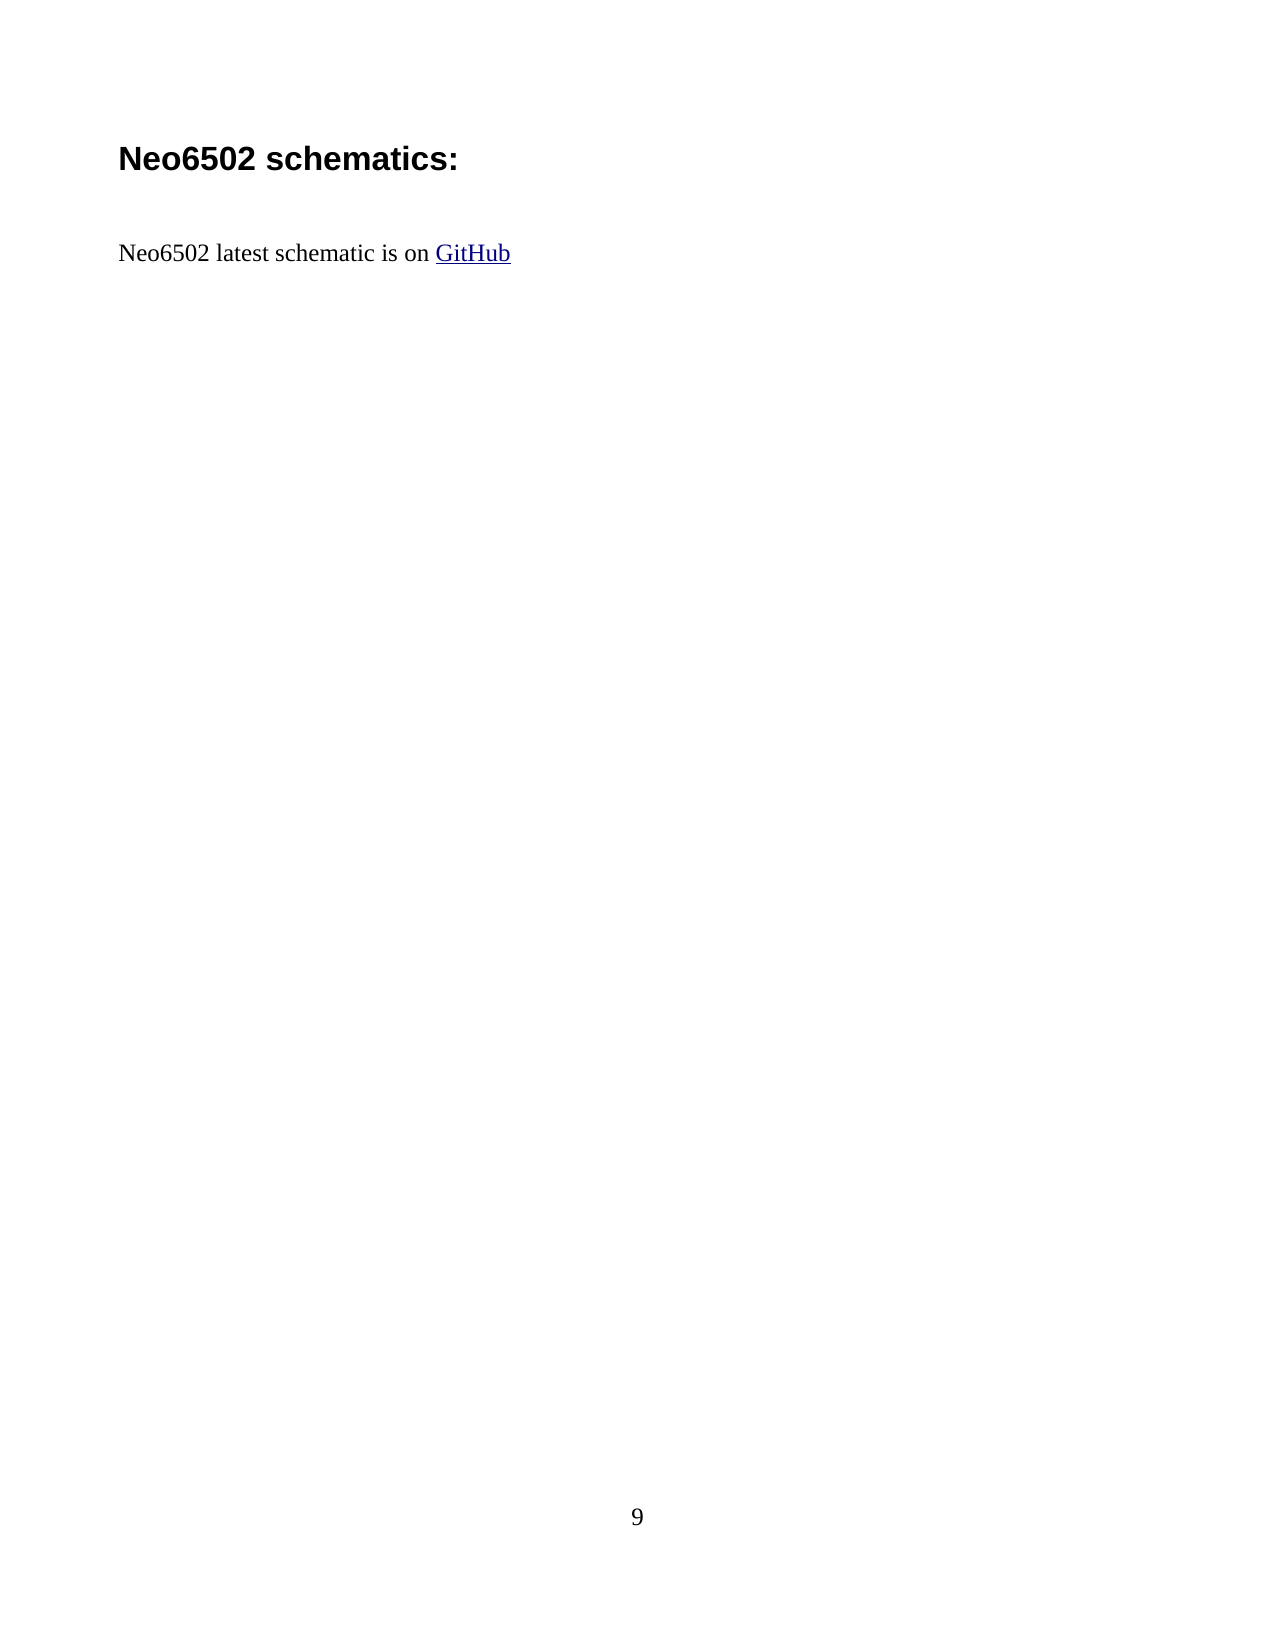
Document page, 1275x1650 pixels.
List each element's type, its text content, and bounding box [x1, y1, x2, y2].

subtitle Neo6502 schematics: [118, 139, 1157, 178]
text Neo6502 latest schematic is on GitHub [118, 238, 1157, 266]
